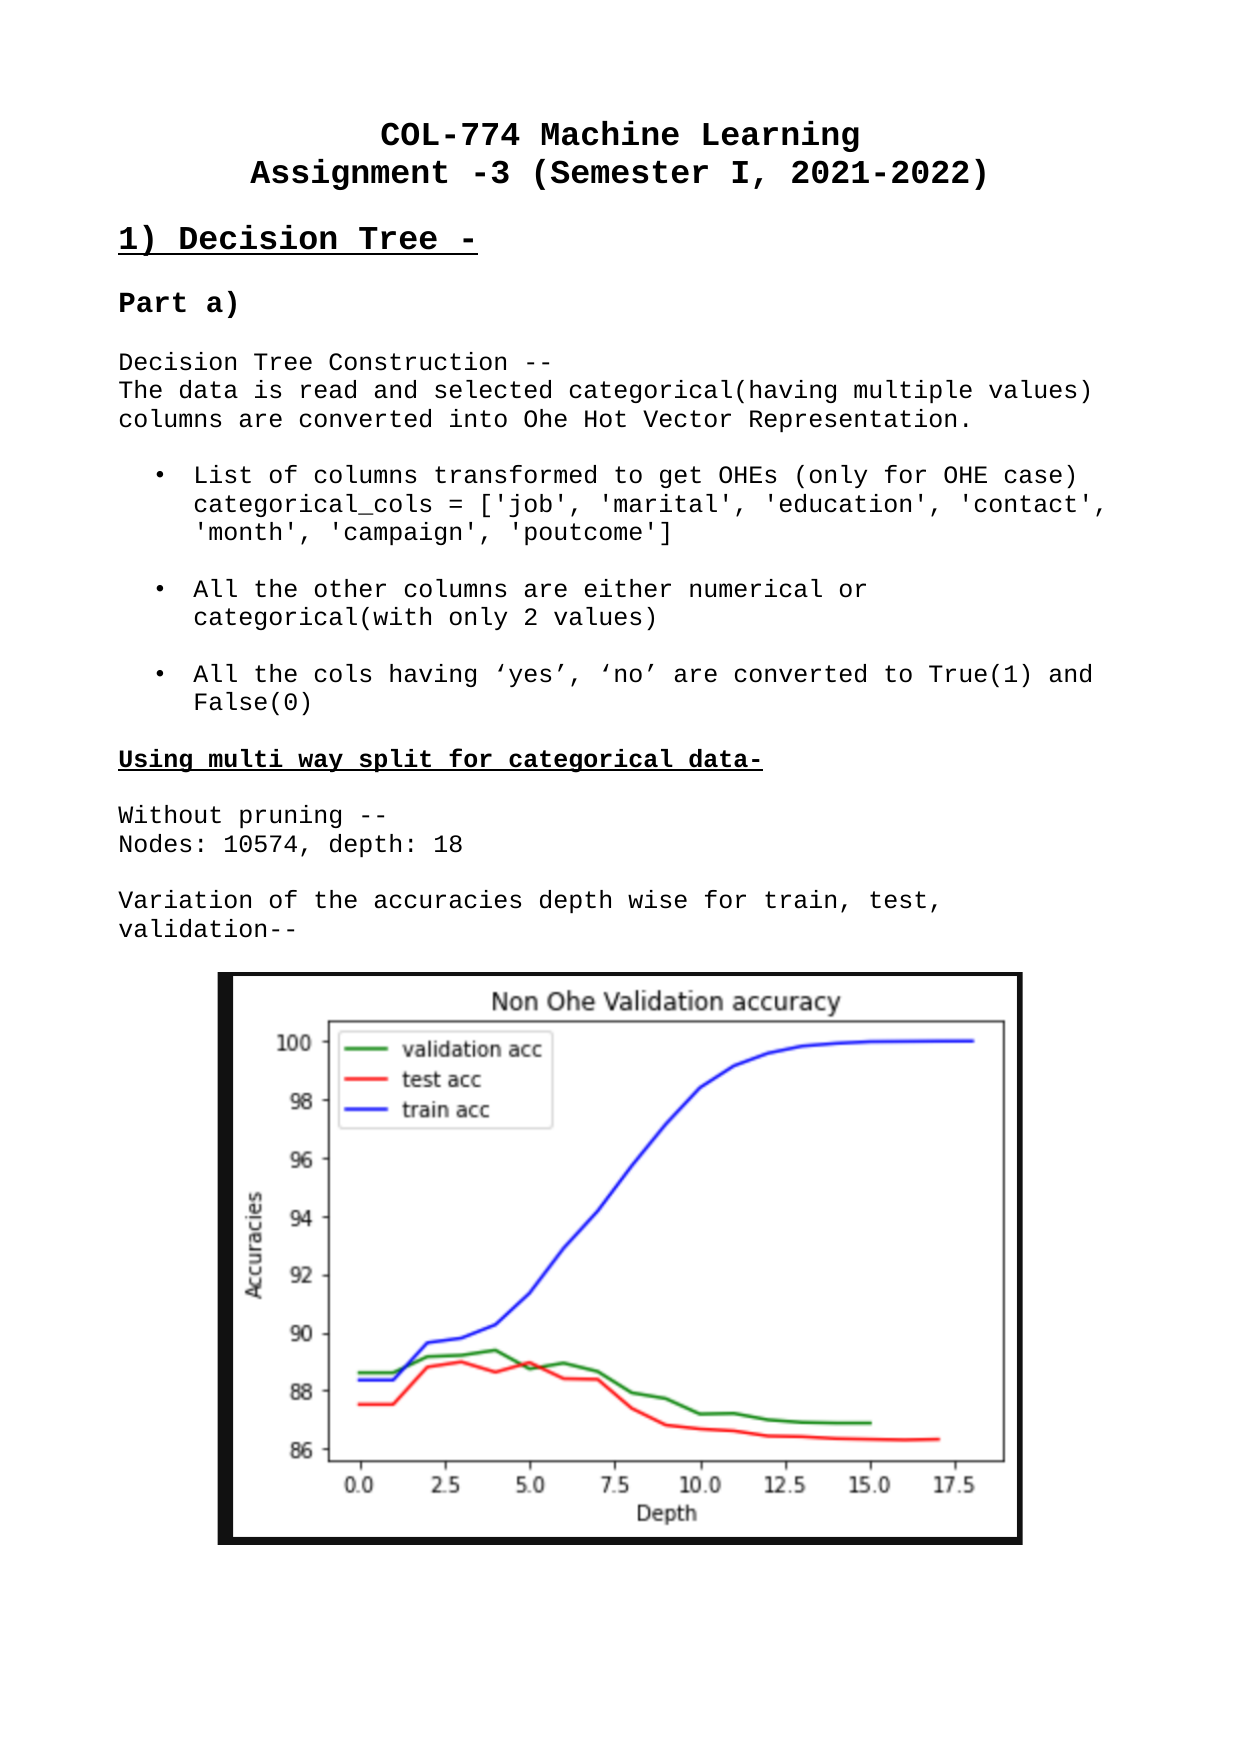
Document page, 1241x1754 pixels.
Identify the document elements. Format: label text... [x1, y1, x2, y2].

text The data is read and selected categorical(having multiple values) columns are converted into Ohe Hot Vector Representation. [118, 378, 1122, 434]
picture [217, 972, 1023, 1545]
text Without pruning -- [118, 803, 1122, 831]
list All the other columns are either numerical or categorical(with only 2 values) [156, 576, 1122, 633]
text Variation of the accuracies depth wise for train, test, validation-- [118, 888, 1122, 944]
text COL-774 Machine Learning [118, 118, 1122, 156]
text Nodes: 10574, depth: 18 [118, 831, 1122, 859]
text Part a) [118, 288, 1122, 321]
list All the cols having ‘yes’, ‘no’ are converted to True(1) and False(0) [156, 661, 1122, 718]
text Using multi way split for categorical data- [118, 746, 1122, 774]
text Assignment -3 (Semester I, 2021-2022) [118, 156, 1122, 194]
text Decision Tree Construction -- [118, 349, 1122, 378]
list categorical_cols = ['job', 'marital', 'education', 'contact', 'month', 'campaign', 'poutcome'] [156, 491, 1122, 548]
list List of columns transformed to get OHEs (only for OHE case) [156, 463, 1122, 491]
text 1) Decision Tree - [118, 222, 1122, 260]
